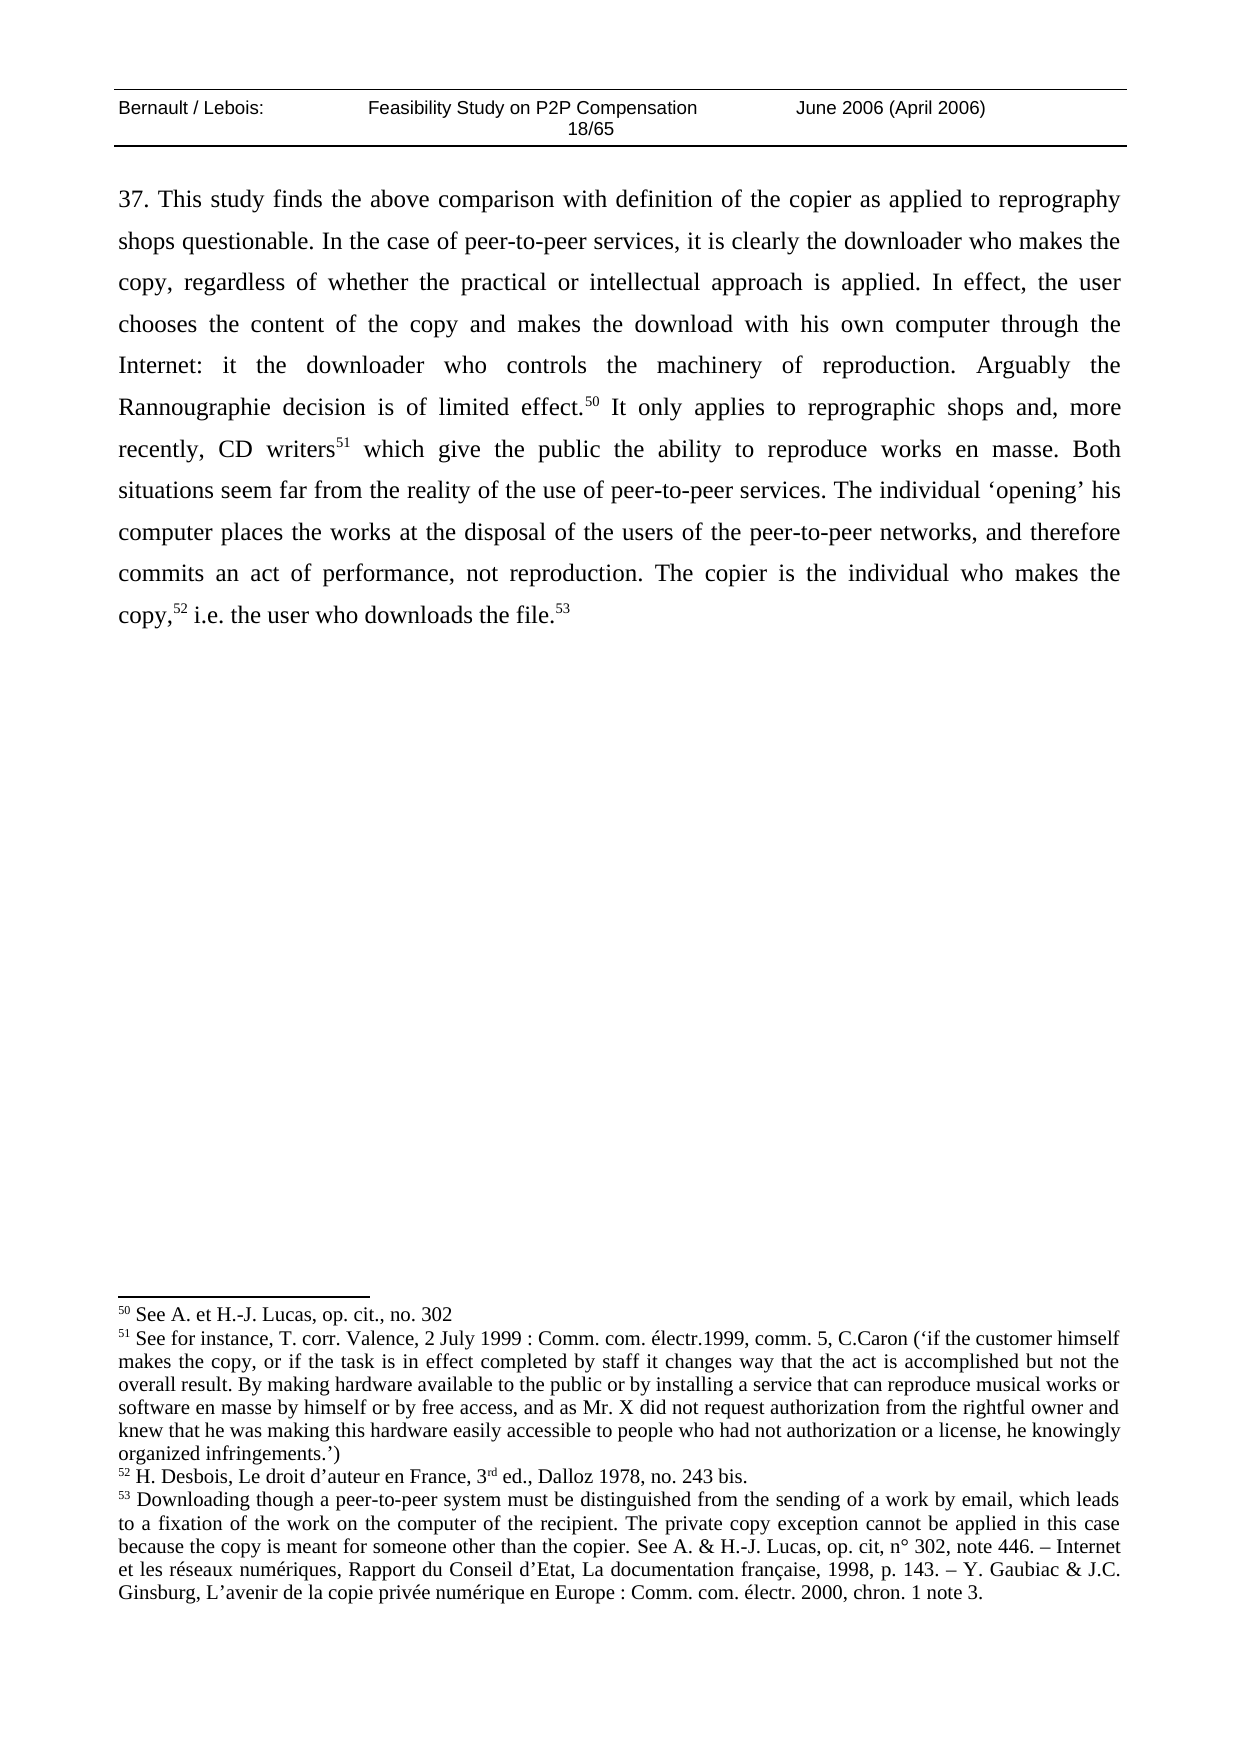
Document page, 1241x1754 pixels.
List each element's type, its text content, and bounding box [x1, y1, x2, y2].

text H. Desbois, Le droit d’auteur en France, 3rd ed., Dalloz 1978, no. 243 bis. [118, 1465, 1122, 1488]
text 37. This study finds the above comparison with definition of the copier as applied to reprography shops questionable. In the case of peer-to-peer services, it is clearly the downloader who makes the copy, regardless of whether the practical or intellectual approach is applied. In effect, the user chooses the content of the copy and makes the download with his own computer through the Internet: it the downloader who controls the machinery of reproduction. Arguably the Rannougraphie decision is of limited effect. It only applies to reprographic shops and, more recently, CD writers which give the public the ability to reproduce works en masse. Both situations seem far from the reality of the use of peer-to-peer services. The individual ‘opening’ his computer places the works at the disposal of the users of the peer-to-peer networks, and therefore commits an act of performance, not reproduction. The copier is the individual who makes the copy, i.e. the user who downloads the file. [118, 185, 1122, 629]
text See A. et H.-J. Lucas, op. cit., no. 302 [118, 1303, 1122, 1326]
text Downloading though a peer-to-peer system must be distinguished from the sending of a work by email, which leads to a fixation of the work on the computer of the recipient. The private copy exception cannot be applied in this case because the copy is meant for someone other than the copier. See A. & H.-J. Lucas, op. cit, n° 302, note 446. – Internet et les réseaux numériques, Rapport du Conseil d’Etat, La documentation française, 1998, p. 143. – Y. Gaubiac & J.C. Ginsburg, L’avenir de la copie privée numérique en Europe : Comm. com. électr. 2000, chron. 1 note 3. [118, 1488, 1122, 1604]
text See for instance, T. corr. Valence, 2 July 1999 : Comm. com. électr.1999, comm. 5, C.Caron (‘if the customer himself makes the copy, or if the task is in effect completed by staff it changes way that the act is accomplished but not the overall result. By making hardware available to the public or by installing a service that can reproduce musical works or software en masse by himself or by free access, and as Mr. X did not request authorization from the rightful owner and knew that he was making this hardware easily accessible to people who had not authorization or a license, he knowingly organized infringements.’) [118, 1326, 1122, 1465]
